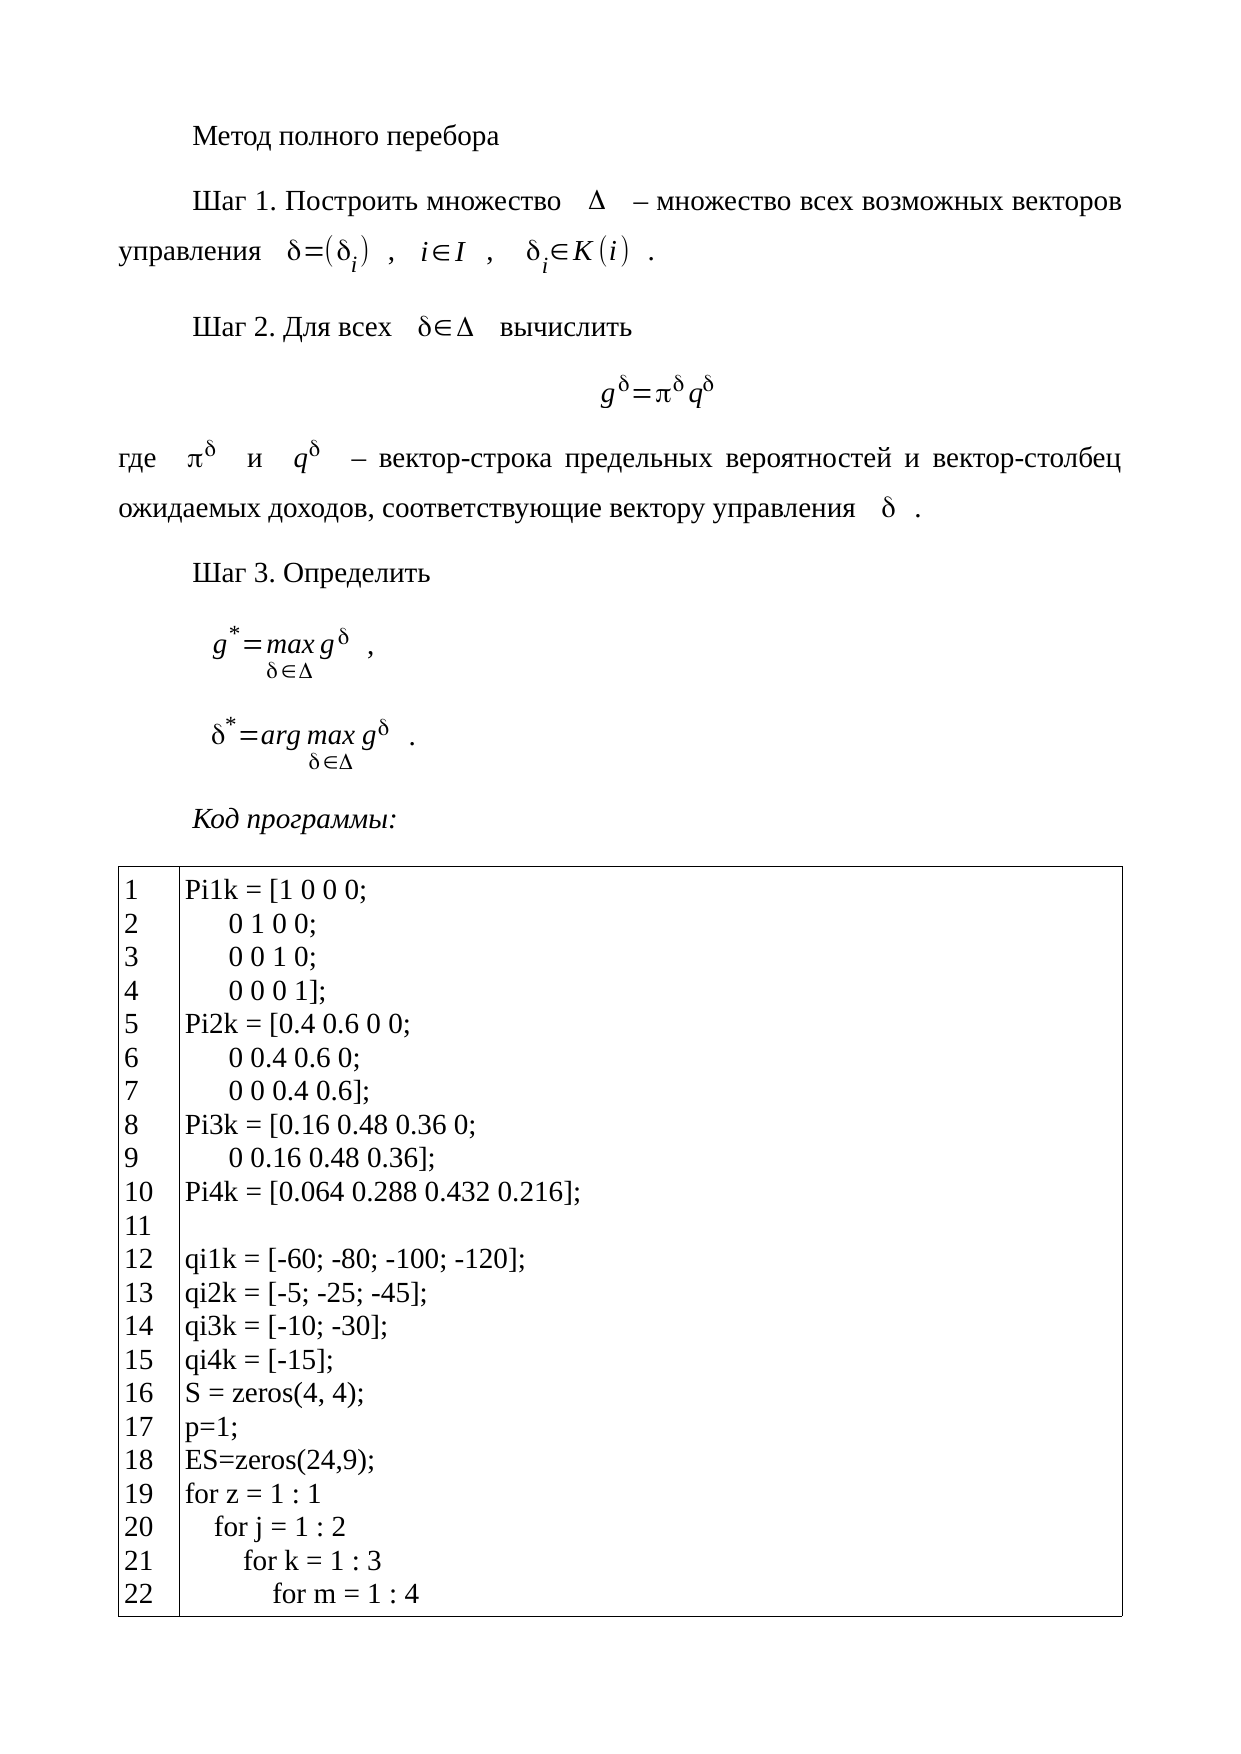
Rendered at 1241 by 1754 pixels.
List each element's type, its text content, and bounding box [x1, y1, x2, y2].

text Шаг 3. Определить [118, 555, 1122, 588]
text Код программы: [118, 801, 1122, 835]
text Шаг 1. Построить множество – множество всех возможных векторов управления , , . [118, 183, 1122, 278]
table_header Pi1k = [1 0 0 0; 0 1 0 0; 0 0 1 0; 0 0 0 1]; Pi2k = [0.4 0.6 0 0; 0 0.4 0.6 0; 0 0 0.4 0.6]; Pi3k = [0.16 0.48 0.36 0; 0 0.16 0.48 0.36]; Pi4k = [0.064 0.288 0.432 0.216]; qi1k = [-60; -80; -100; -120]; qi2k = [-5; -25; -45]; qi3k = [-10; -30]; qi4k = [-15]; S = zeros(4, 4); p=1; ES=zeros(24,9); for z = 1 : 1 for j = 1 : 2 for k = 1 : 3 for m = 1 : 4 [180, 867, 1122, 1616]
table_header 1 2 3 4 5 6 7 8 9 10 11 12 13 14 15 16 17 18 19 20 21 22 [119, 867, 179, 1616]
text Шаг 2. Для всех вычислить [118, 309, 1122, 343]
text где и – вектор-строка предельных вероятностей и вектор-столбец ожидаемых доходов, соответствующие вектору управления . [118, 439, 1122, 523]
text . [118, 711, 1122, 770]
text , [118, 620, 1122, 679]
text Метод полного перебора [118, 118, 1122, 152]
